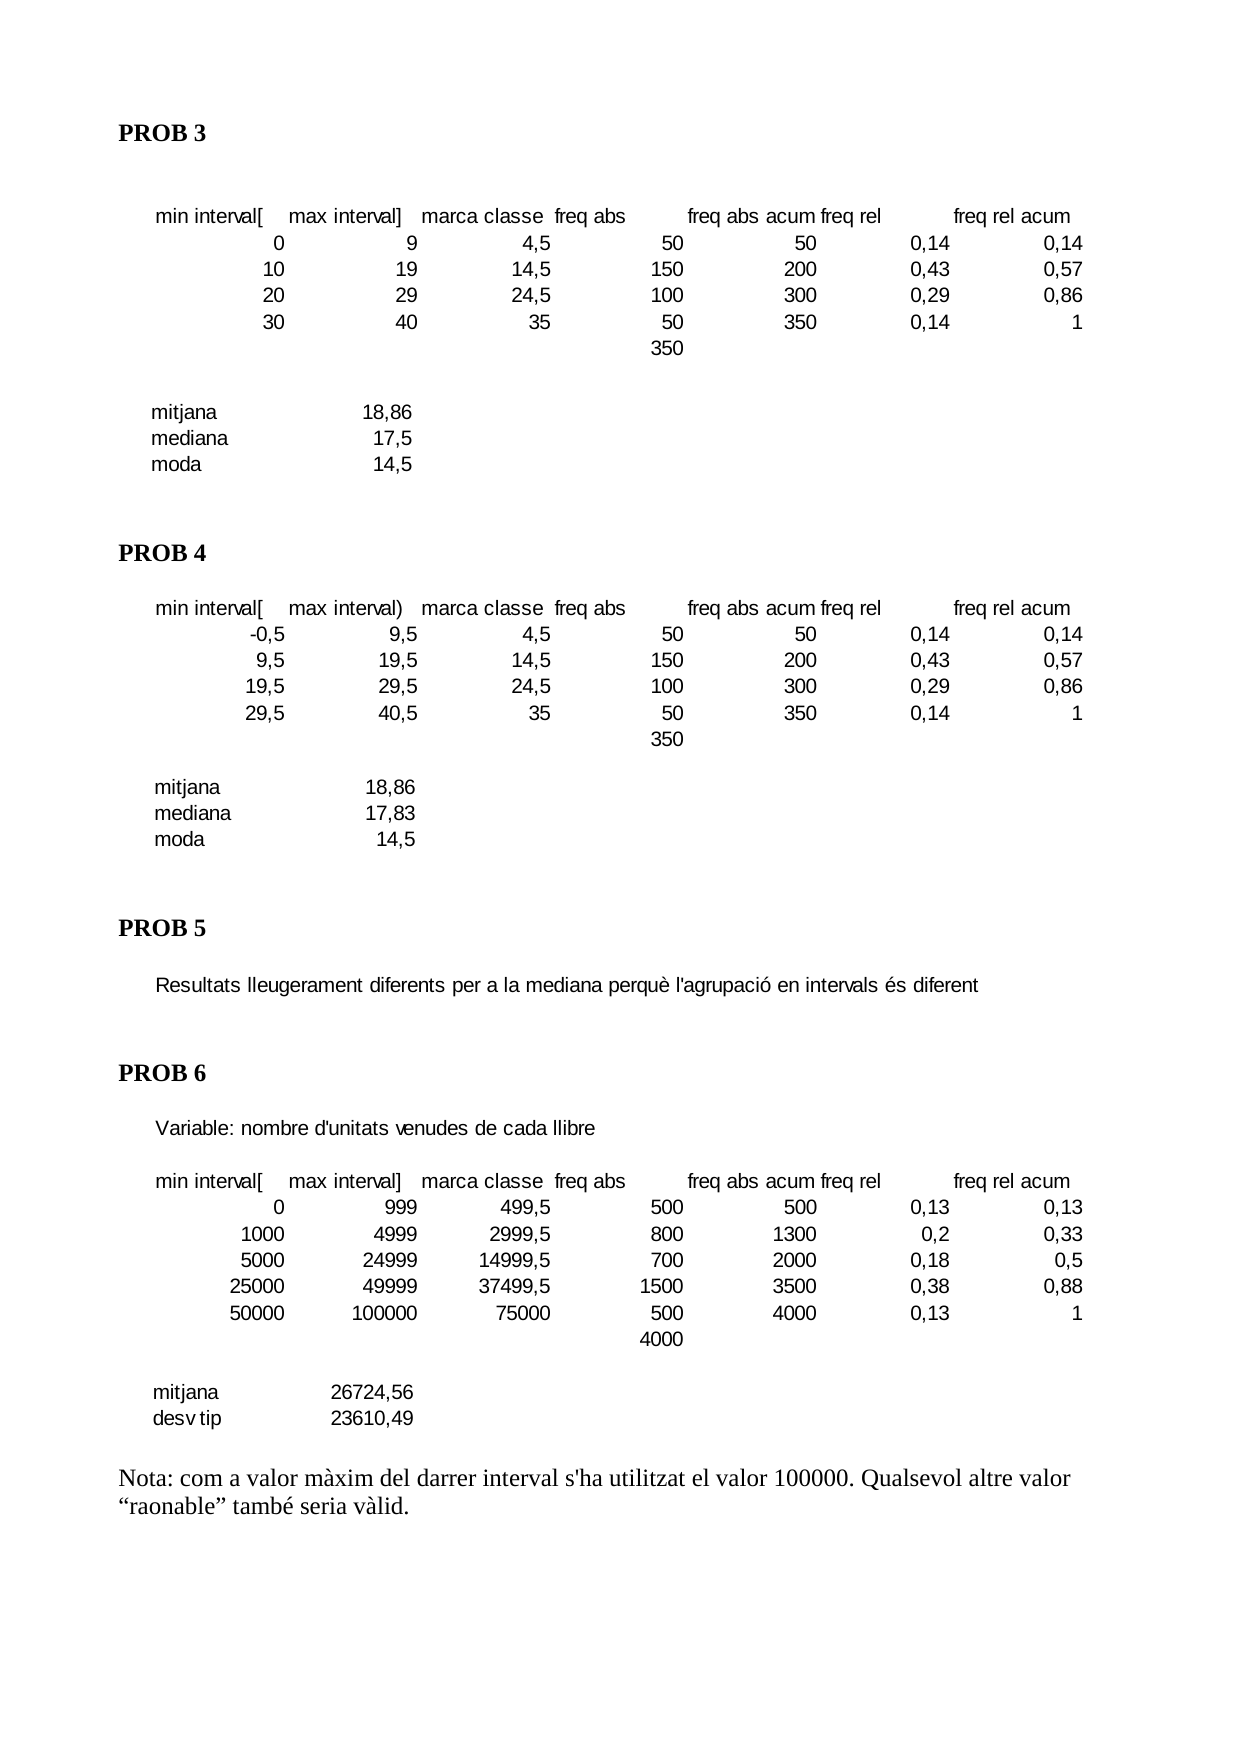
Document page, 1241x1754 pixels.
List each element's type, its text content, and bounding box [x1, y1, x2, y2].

text Nota: com a valor màxim del darrer interval s'ha utilitzat el valor 100000. Qualsevol altre valor “raonable” també seria vàlid. [118, 1463, 1122, 1520]
text PROB 6 [118, 1058, 1122, 1087]
text PROB 3 [118, 118, 1122, 147]
text PROB 4 [118, 538, 1122, 566]
text PROB 5 [118, 913, 1122, 942]
